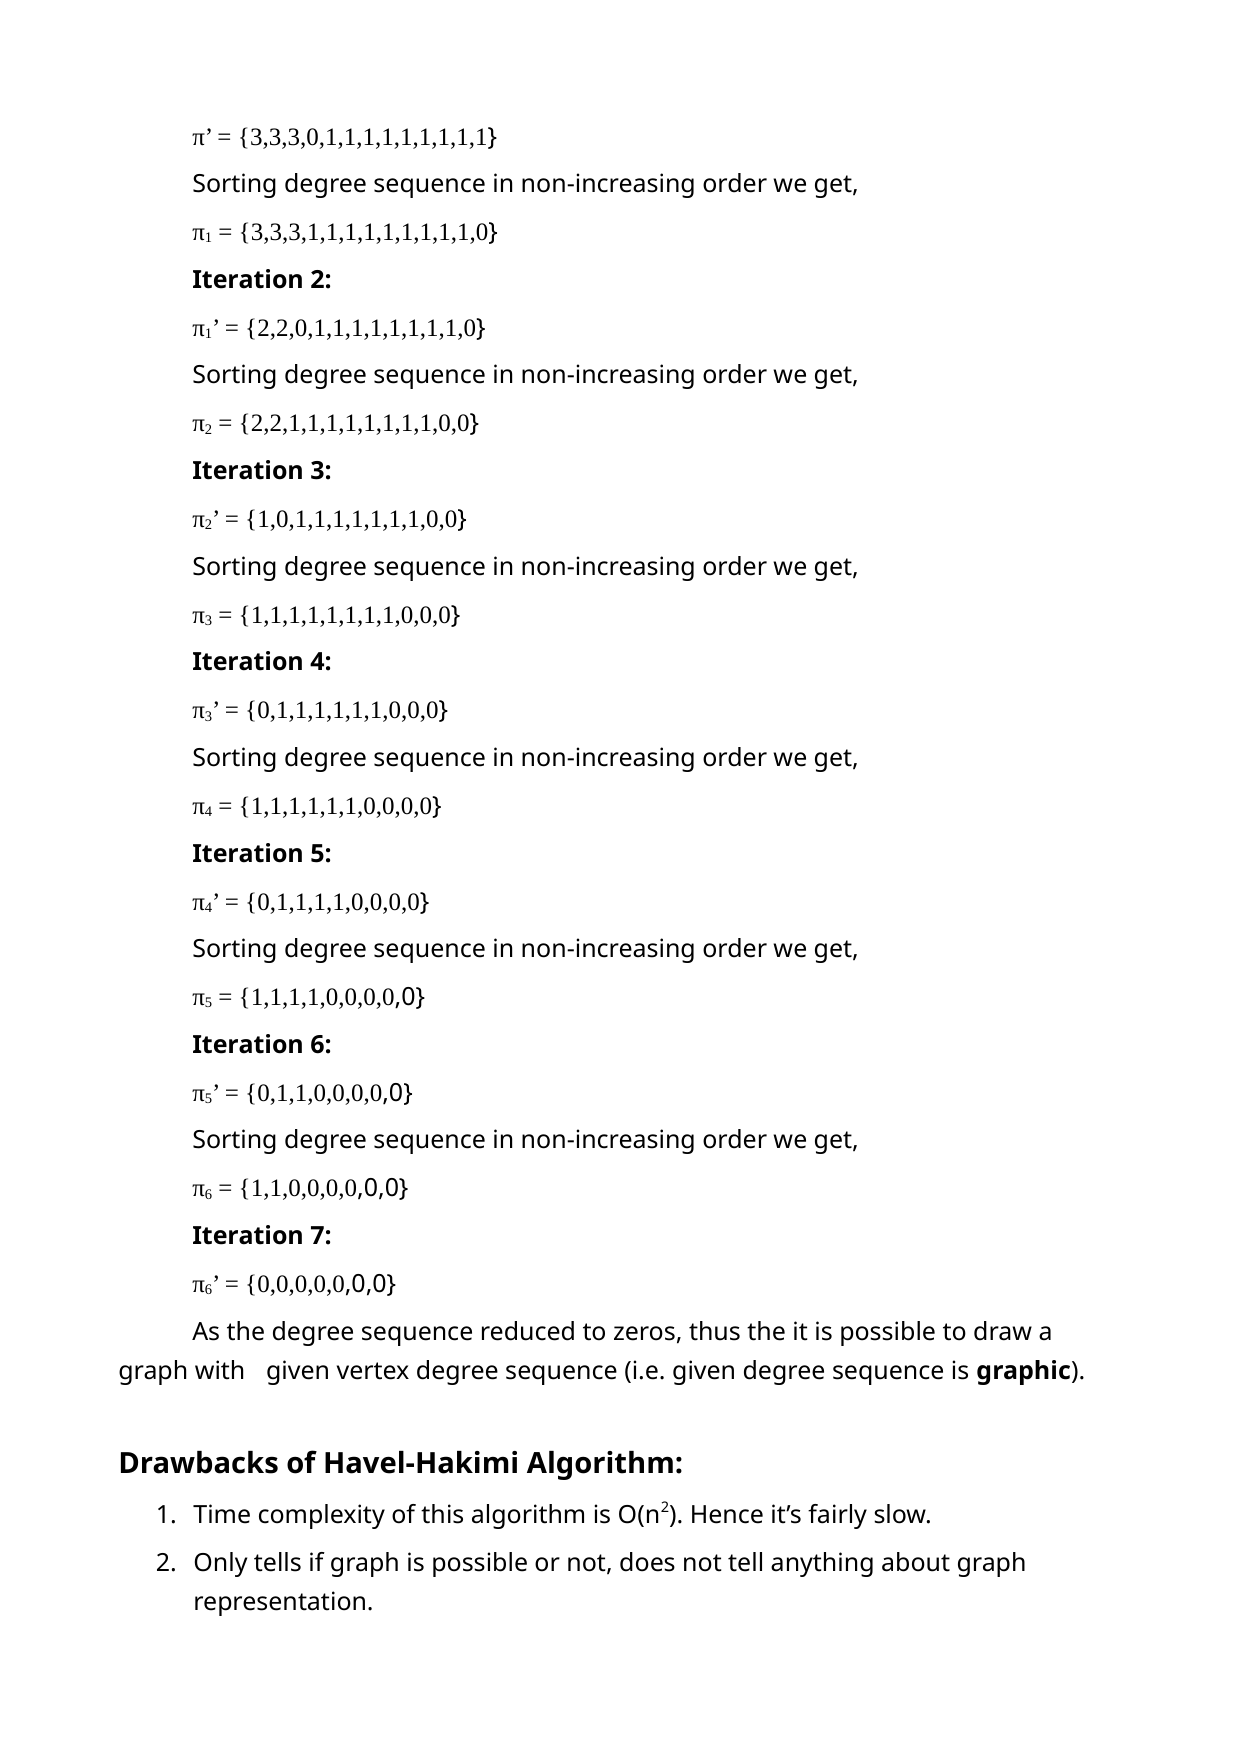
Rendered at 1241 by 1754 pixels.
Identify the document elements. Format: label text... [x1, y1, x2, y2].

text π4 = {1,1,1,1,1,1,0,0,0,0} [118, 787, 1122, 822]
text Sorting degree sequence in non-increasing order we get, [118, 740, 1122, 774]
text Sorting degree sequence in non-increasing order we get, [118, 1122, 1122, 1156]
text Iteration 4: [118, 644, 1122, 678]
text Iteration 5: [118, 835, 1122, 869]
text As the degree sequence reduced to zeros, thus the it is possible to draw a graph with given vertex degree sequence (i.e. given degree sequence is graphic). [118, 1313, 1122, 1387]
text π3 = {1,1,1,1,1,1,1,1,0,0,0} [118, 596, 1122, 630]
text Sorting degree sequence in non-increasing order we get, [118, 357, 1122, 391]
text Sorting degree sequence in non-increasing order we get, [118, 931, 1122, 965]
list Time complexity of this algorithm is O(n2). Hence it’s fairly slow. [156, 1496, 1122, 1530]
text π2 = {2,2,1,1,1,1,1,1,1,1,0,0} [118, 405, 1122, 439]
text Iteration 2: [118, 262, 1122, 296]
text π3’ = {0,1,1,1,1,1,1,0,0,0} [118, 692, 1122, 726]
text π5’ = {0,1,1,0,0,0,0,0} [118, 1074, 1122, 1108]
text π1 = {3,3,3,1,1,1,1,1,1,1,1,1,0} [118, 214, 1122, 248]
list Only tells if graph is possible or not, does not tell anything about graph representation. [156, 1544, 1122, 1617]
text π1’ = {2,2,0,1,1,1,1,1,1,1,1,0} [118, 309, 1122, 343]
text Drawbacks of Havel-Hakimi Algorithm: [118, 1442, 1122, 1482]
text Sorting degree sequence in non-increasing order we get, [118, 166, 1122, 200]
text π4’ = {0,1,1,1,1,0,0,0,0} [118, 883, 1122, 917]
text Iteration 7: [118, 1218, 1122, 1252]
text Sorting degree sequence in non-increasing order we get, [118, 548, 1122, 582]
text π2’ = {1,0,1,1,1,1,1,1,1,0,0} [118, 501, 1122, 535]
text π6’ = {0,0,0,0,0,0,0} [118, 1266, 1122, 1300]
text π’ = {3,3,3,0,1,1,1,1,1,1,1,1,1} [118, 118, 1122, 152]
text Iteration 6: [118, 1027, 1122, 1061]
text π6 = {1,1,0,0,0,0,0,0} [118, 1170, 1122, 1204]
text Iteration 3: [118, 453, 1122, 487]
text π5 = {1,1,1,1,0,0,0,0,0} [118, 979, 1122, 1013]
